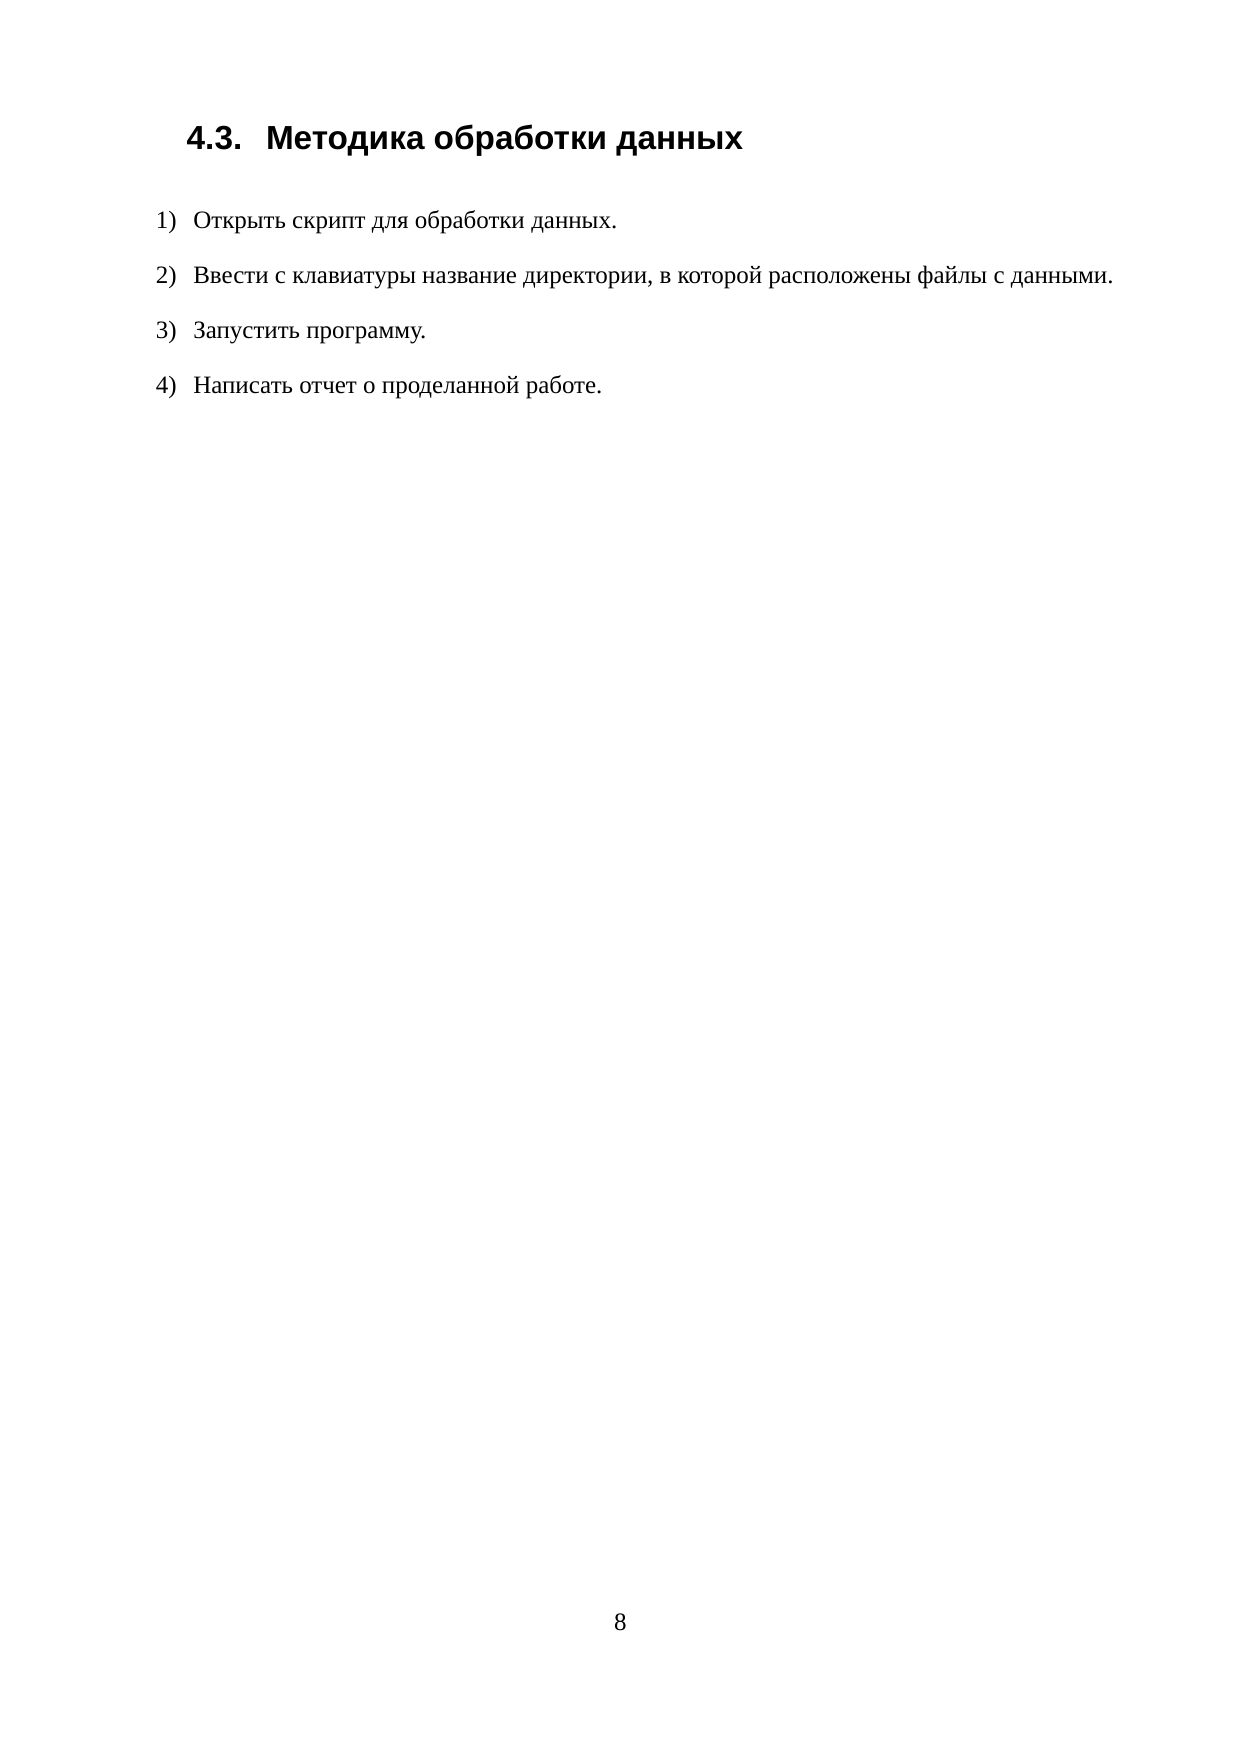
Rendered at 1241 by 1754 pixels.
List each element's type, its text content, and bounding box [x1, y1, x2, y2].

subtitle Методика обработки данных [118, 118, 1122, 157]
list Написать отчет о проделанной работе. [156, 370, 1122, 399]
list Запустить программу. [156, 315, 1122, 344]
list Ввести с клавиатуры название директории, в которой расположены файлы с данными. [156, 260, 1122, 289]
list Открыть скрипт для обработки данных. [156, 205, 1122, 234]
